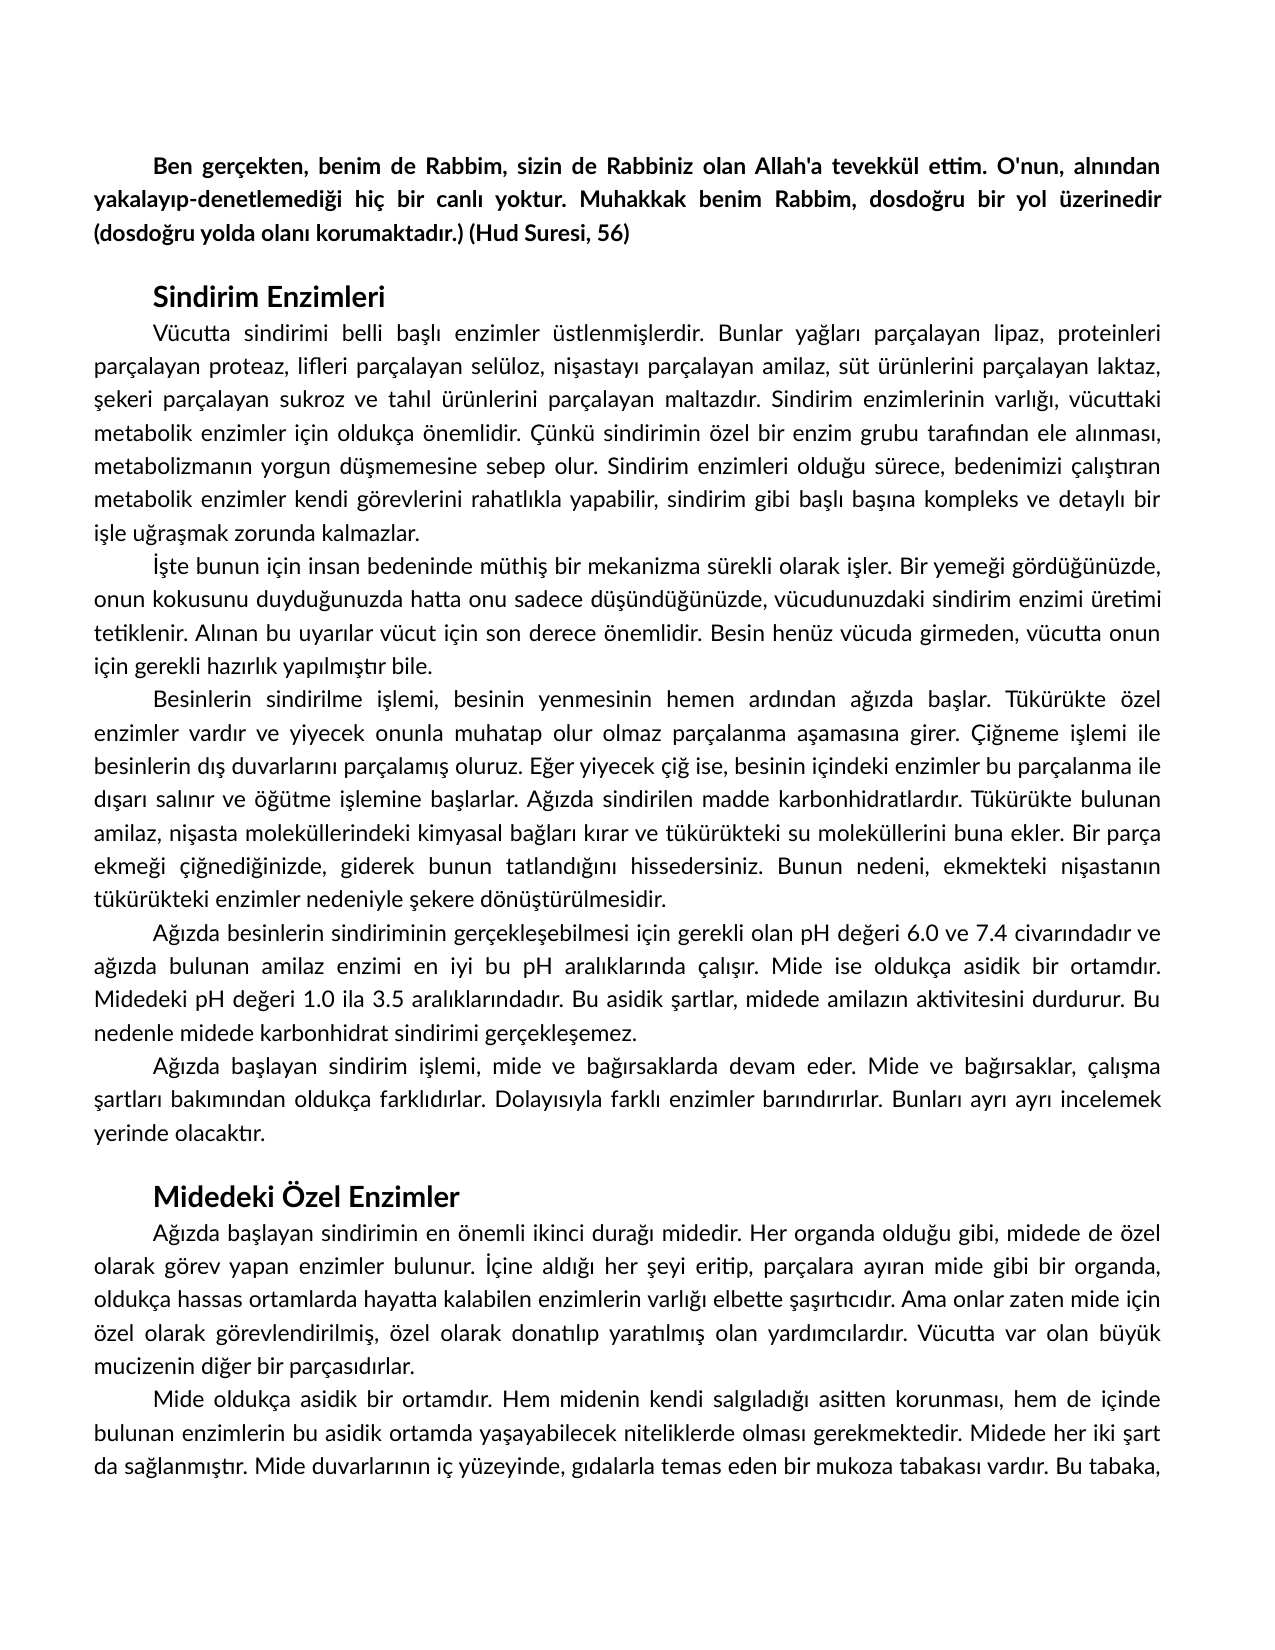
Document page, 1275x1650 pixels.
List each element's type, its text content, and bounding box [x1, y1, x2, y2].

text İşte bunun için insan bedeninde müthiş bir mekanizma sürekli olarak işler. Bir yemeği gördüğünüzde, onun kokusunu duyduğunuzda hatta onu sadece düşündüğünüzde, vücudunuzdaki sindirim enzimi üretimi tetiklenir. Alınan bu uyarılar vücut için son derece önemlidir. Besin henüz vücuda girmeden, vücutta onun için gerekli hazırlık yapılmıştır bile. [94, 548, 1162, 681]
text Besinlerin sindirilme işlemi, besinin yenmesinin hemen ardından ağızda başlar. Tükürükte özel enzimler vardır ve yiyecek onunla muhatap olur olmaz parçalanma aşamasına girer. Çiğneme işlemi ile besinlerin dış duvarlarını parçalamış oluruz. Eğer yiyecek çiğ ise, besinin içindeki enzimler bu parçalanma ile dışarı salınır ve öğütme işlemine başlarlar. Ağızda sindirilen madde karbonhidratlardır. Tükürükte bulunan amilaz, nişasta moleküllerindeki kimyasal bağları kırar ve tükürükteki su moleküllerini buna ekler. Bir parça ekmeği çiğnediğinizde, giderek bunun tatlandığını hissedersiniz. Bunun nedeni, ekmekteki nişastanın tükürükteki enzimler nedeniyle şekere dönüştürülmesidir. [94, 681, 1162, 914]
text Midedeki Özel Enzimler [94, 1181, 1162, 1214]
text Ben gerçekten, benim de Rabbim, sizin de Rabbiniz olan Allah'a tevekkül ettim. O'nun, alnından yakalayıp-denetlemediği hiç bir canlı yoktur. Muhakkak benim Rabbim, dosdoğru bir yol üzerinedir (dosdoğru yolda olanı korumaktadır.) (Hud Suresi, 56) [94, 148, 1162, 248]
text Ağızda başlayan sindirimin en önemli ikinci durağı midedir. Her organda olduğu gibi, midede de özel olarak görev yapan enzimler bulunur. İçine aldığı her şeyi eritip, parçalara ayıran mide gibi bir organda, oldukça hassas ortamlarda hayatta kalabilen enzimlerin varlığı elbette şaşırtıcıdır. Ama onlar zaten mide için özel olarak görevlendirilmiş, özel olarak donatılıp yaratılmış olan yardımcılardır. Vücutta var olan büyük mucizenin diğer bir parçasıdırlar. [94, 1214, 1162, 1381]
text Mide oldukça asidik bir ortamdır. Hem midenin kendi salgıladığı asitten korunması, hem de içinde bulunan enzimlerin bu asidik ortamda yaşayabilecek niteliklerde olması gerekmektedir. Midede her iki şart da sağlanmıştır. Mide duvarlarının iç yüzeyinde, gıdalarla temas eden bir mukoza tabakası vardır. Bu tabaka, [94, 1381, 1162, 1481]
text Ağızda besinlerin sindiriminin gerçekleşebilmesi için gerekli olan pH değeri 6.0 ve 7.4 civarındadır ve ağızda bulunan amilaz enzimi en iyi bu pH aralıklarında çalışır. Mide ise oldukça asidik bir ortamdır. Midedeki pH değeri 1.0 ila 3.5 aralıklarındadır. Bu asidik şartlar, midede amilazın aktivitesini durdurur. Bu nedenle midede karbonhidrat sindirimi gerçekleşemez. [94, 914, 1162, 1048]
text Vücutta sindirimi belli başlı enzimler üstlenmişlerdir. Bunlar yağları parçalayan lipaz, proteinleri parçalayan proteaz, lifleri parçalayan selüloz, nişastayı parçalayan amilaz, süt ürünlerini parçalayan laktaz, şekeri parçalayan sukroz ve tahıl ürünlerini parçalayan maltazdır. Sindirim enzimlerinin varlığı, vücuttaki metabolik enzimler için oldukça önemlidir. Çünkü sindirimin özel bir enzim grubu tarafından ele alınması, metabolizmanın yorgun düşmemesine sebep olur. Sindirim enzimleri olduğu sürece, bedenimizi çalıştıran metabolik enzimler kendi görevlerini rahatlıkla yapabilir, sindirim gibi başlı başına kompleks ve detaylı bir işle uğraşmak zorunda kalmazlar. [94, 314, 1162, 548]
text Sindirim Enzimleri [94, 281, 1162, 314]
text Ağızda başlayan sindirim işlemi, mide ve bağırsaklarda devam eder. Mide ve bağırsaklar, çalışma şartları bakımından oldukça farklıdırlar. Dolayısıyla farklı enzimler barındırırlar. Bunları ayrı ayrı incelemek yerinde olacaktır. [94, 1048, 1162, 1148]
